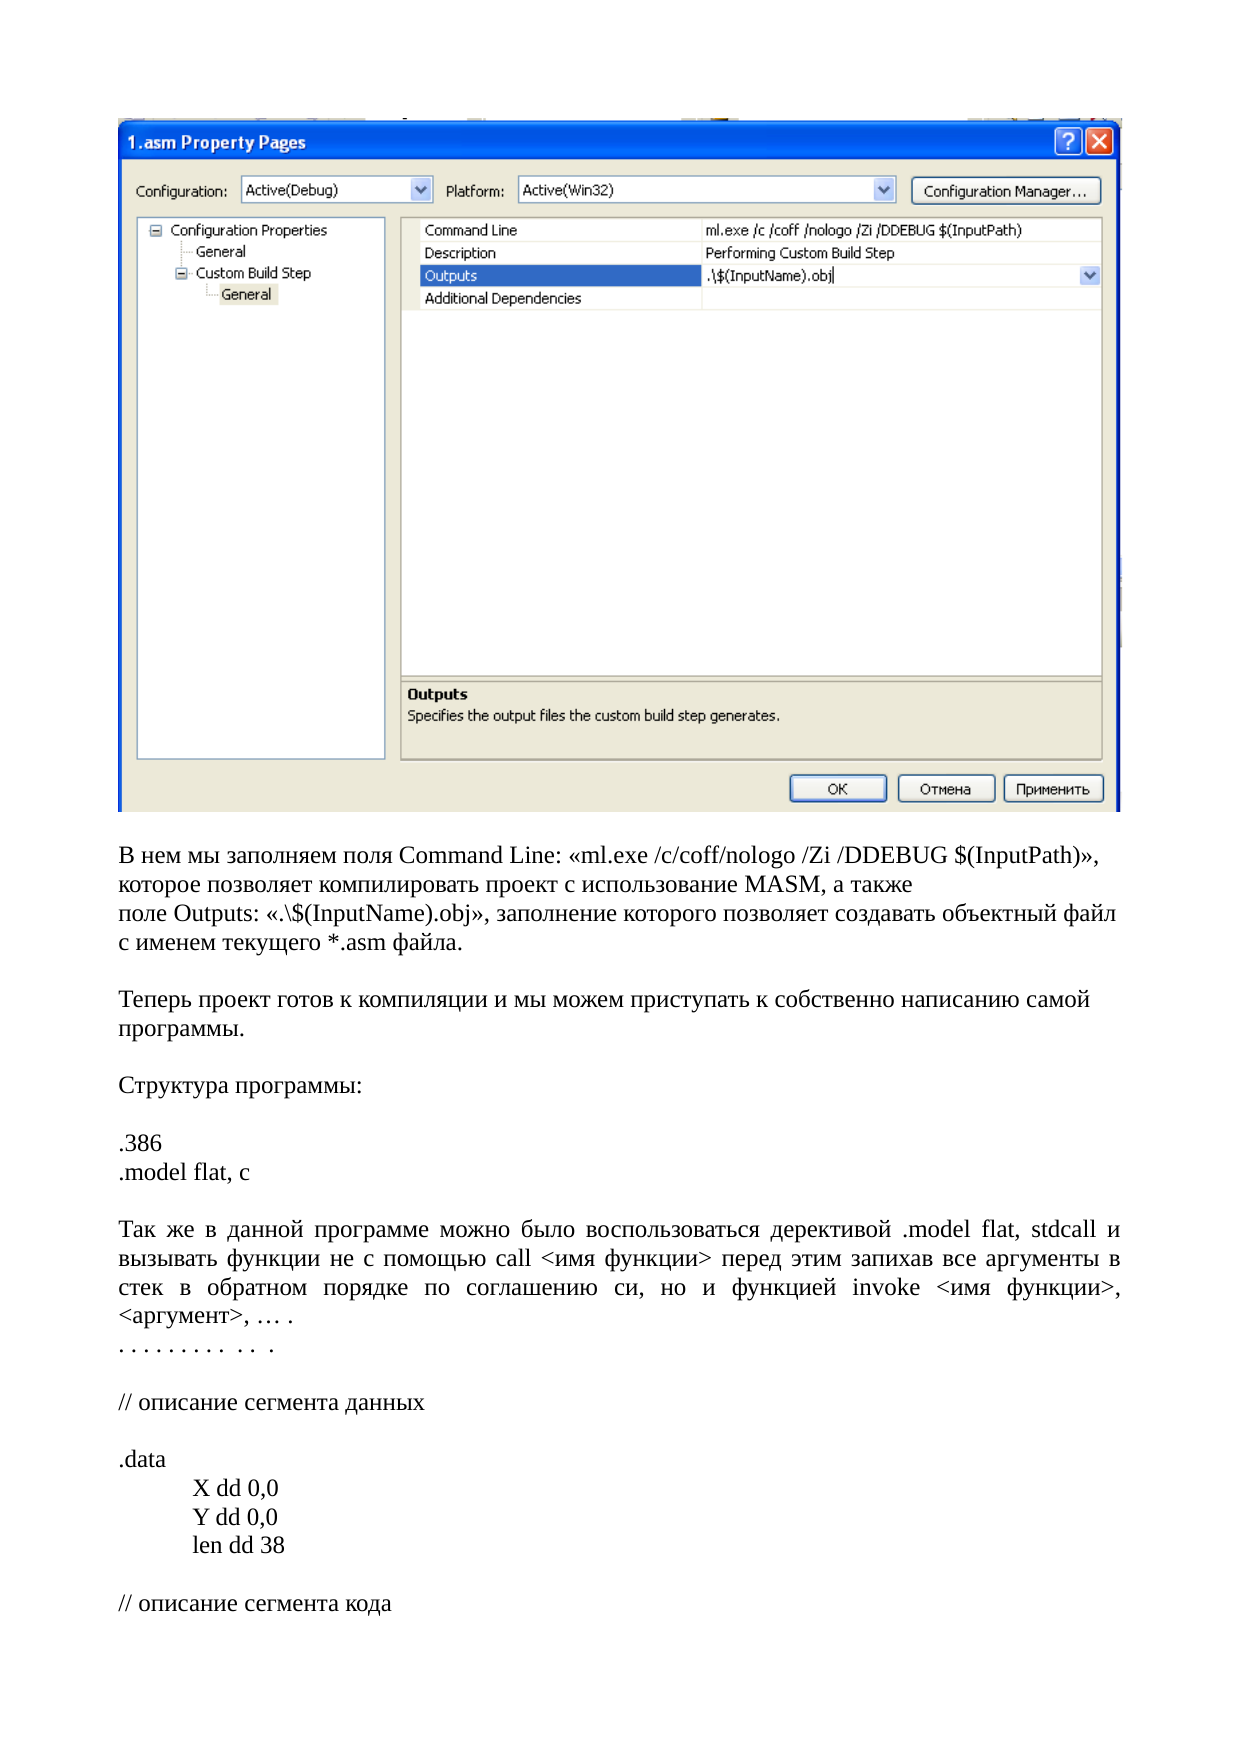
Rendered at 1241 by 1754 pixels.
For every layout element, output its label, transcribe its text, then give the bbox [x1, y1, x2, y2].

text X dd 0,0 [118, 1473, 1122, 1502]
picture [118, 118, 1123, 812]
text // описание сегмента данных [118, 1387, 1122, 1416]
text Теперь проект готов к компиляции и мы можем приступать к собственно написанию самой программы. [118, 984, 1122, 1042]
text len dd 38 [118, 1531, 1122, 1559]
text В нем мы заполняем поля Command Line: «ml.exe /c/coff/nologo /Zi /DDEBUG $(InputPath)», которое позволяет компилировать проект с использование MASM, а также поле Outputs: «.\$(InputName).obj», заполнение которого позволяет создавать объектный файл с именем текущего *.asm файла. [118, 841, 1122, 956]
text // описание сегмента кода [118, 1588, 1122, 1617]
text .model flat, c [118, 1157, 1122, 1186]
text Структура программы: [118, 1071, 1122, 1099]
text .386 [118, 1128, 1122, 1157]
text Y dd 0,0 [118, 1502, 1122, 1531]
text . . . . . . . . . . . . [118, 1329, 1122, 1358]
text Так же в данной программе можно было воспользоваться дерективой .model flat, stdcall и вызывать функции не с помощью call <имя функции> перед этим запихав все аргументы в стек в обратном порядке по соглашению си, но и функцией invoke <имя функции>, <аргумент>, … . [118, 1214, 1122, 1329]
text .data [118, 1444, 1122, 1473]
